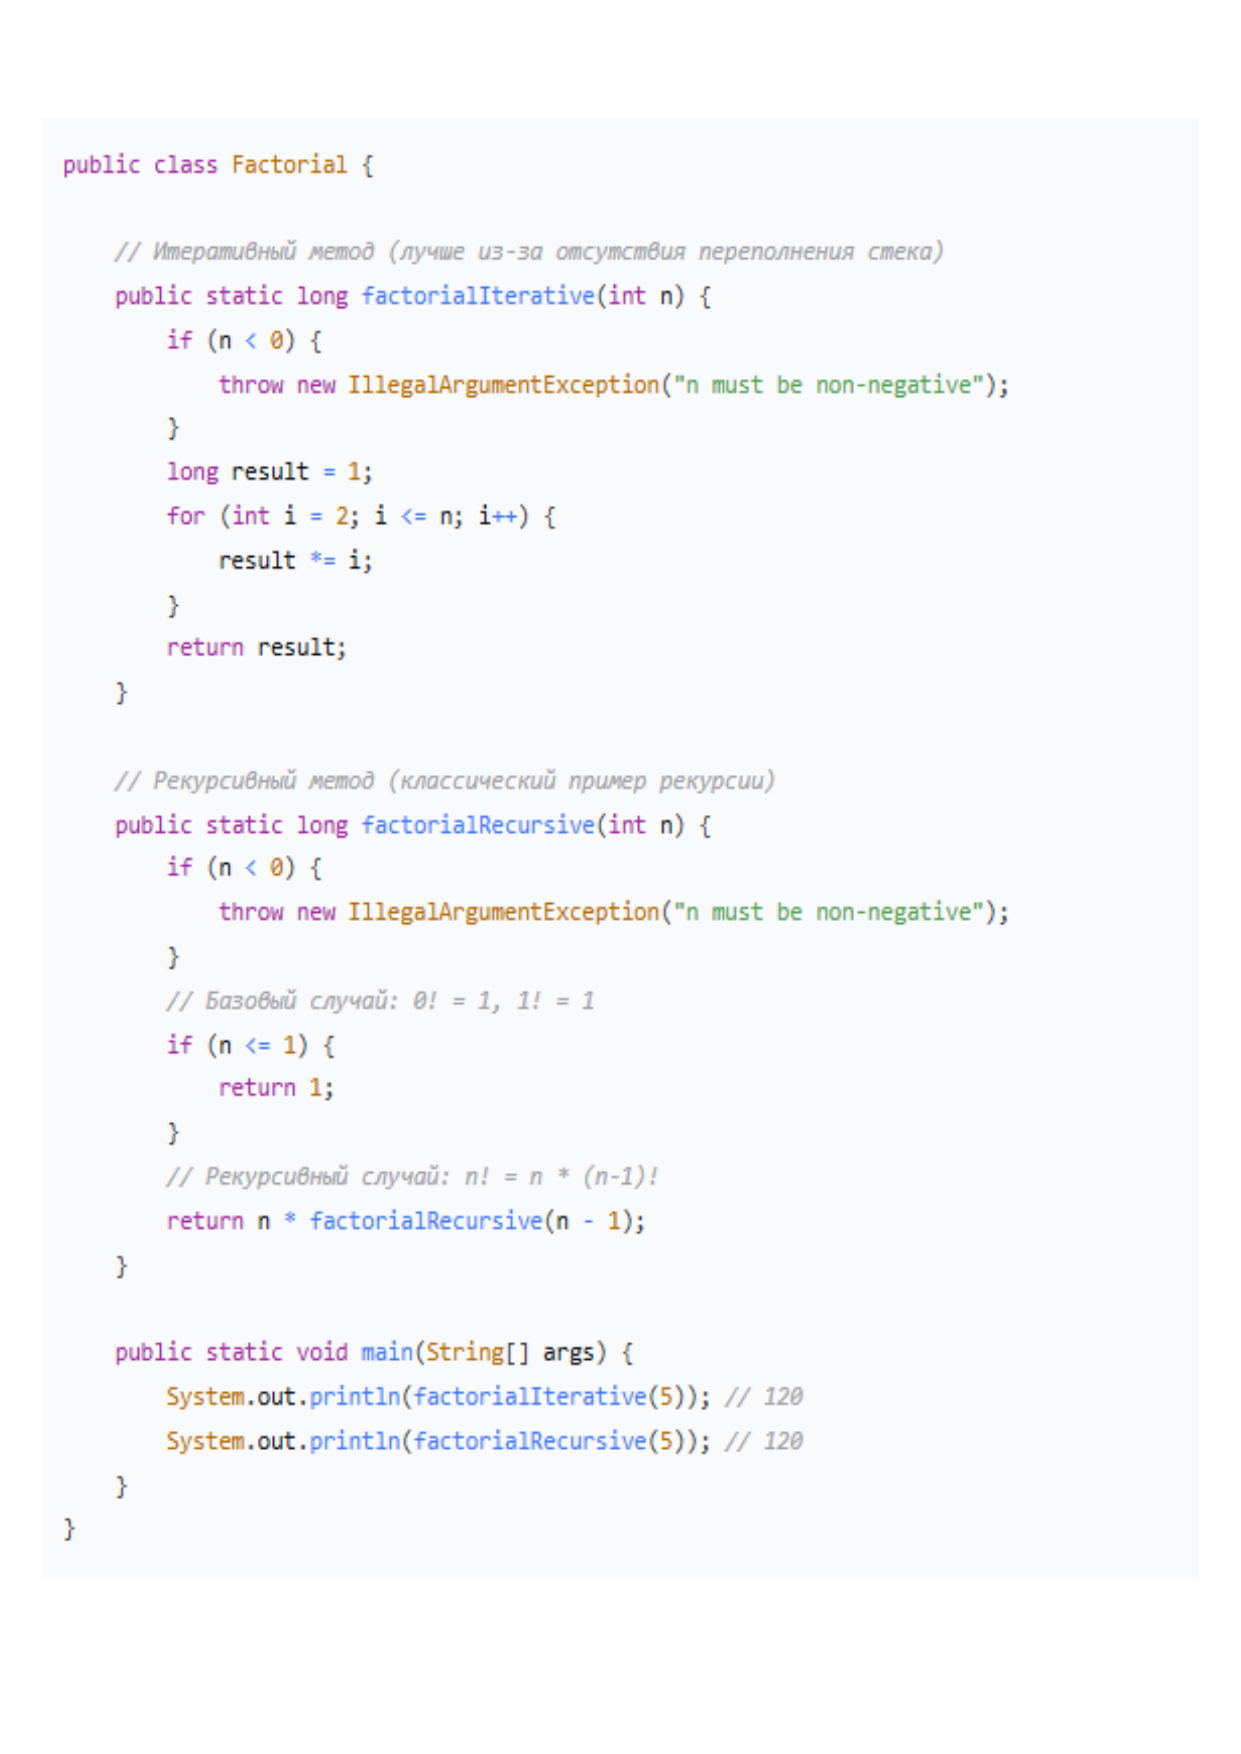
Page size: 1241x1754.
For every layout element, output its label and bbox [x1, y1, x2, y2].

picture [41, 118, 1199, 1579]
